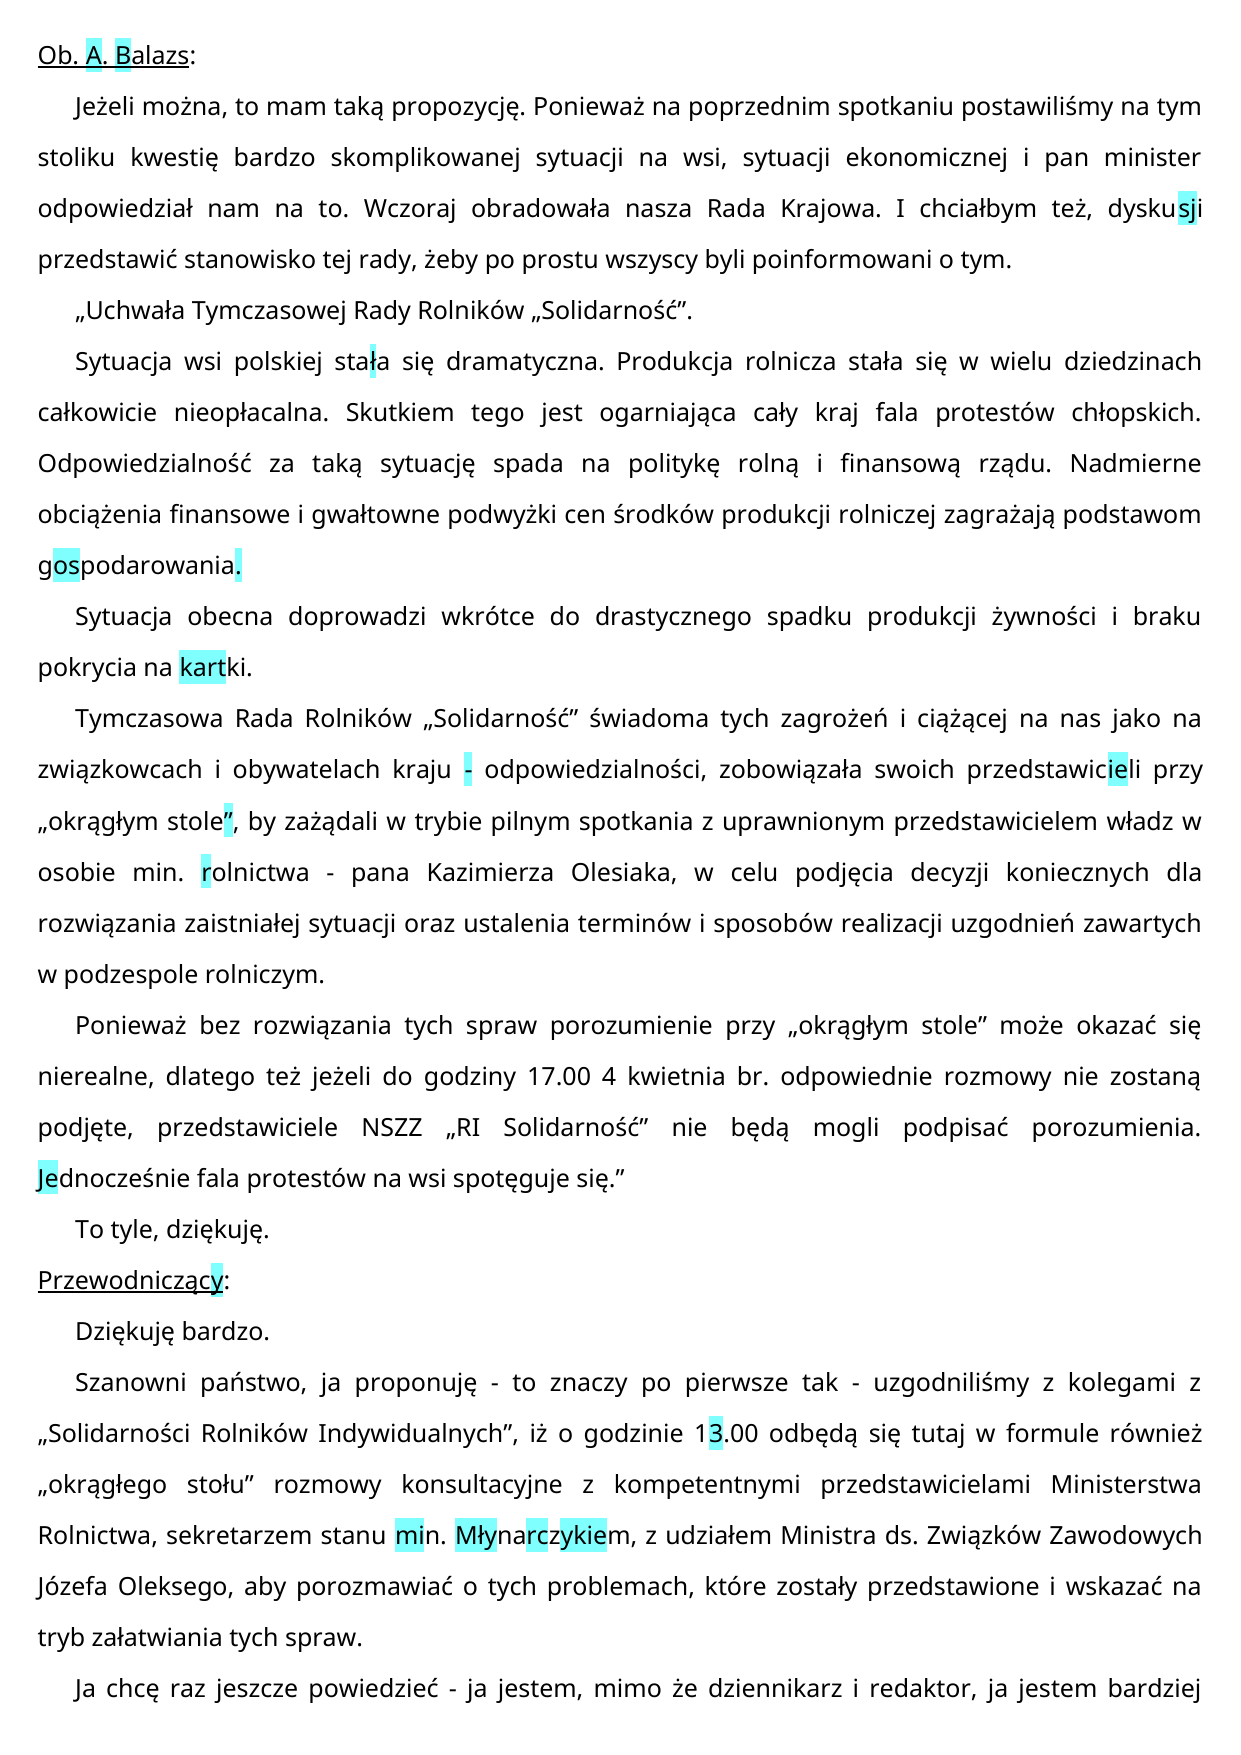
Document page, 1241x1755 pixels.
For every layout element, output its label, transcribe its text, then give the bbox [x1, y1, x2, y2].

text „Uchwała Tymczasowej Rady Rolników „Solidarność”. [37, 293, 1203, 327]
text Dziękuję bardzo. [37, 1313, 1203, 1348]
text Szanowni państwo, ja proponuję - to znaczy po pierwsze tak - uzgodniliśmy z kolegami z „Solidarności Rolników Indywidualnych”, iż o godzinie 13.00 odbędą się tutaj w formule również „okrągłego stołu” rozmowy konsultacyjne z kompetentnymi przedstawicielami Ministerstwa Rolnictwa, sekretarzem stanu min. Młynarczykiem, z udziałem Ministra ds. Związków Zawodowych Józefa Oleksego, aby porozmawiać o tych problemach, które zostały przedstawione i wskazać na tryb załatwiania tych spraw. [37, 1364, 1203, 1654]
text Ob. A. Balazs: [37, 37, 1203, 72]
text Sytuacja wsi polskiej stała się dramatyczna. Produkcja rolnicza stała się w wielu dziedzinach całkowicie nieopłacalna. Skutkiem tego jest ogarniająca cały kraj fala protestów chłopskich. Odpowiedzialność za taką sytuację spada na politykę rolną i finansową rządu. Nadmierne obciążenia finansowe i gwałtowne podwyżki cen środków produkcji rolniczej zagrażają podstawom gospodarowania. [37, 344, 1203, 582]
text Sytuacja obecna doprowadzi wkrótce do drastycznego spadku produkcji żywności i braku pokrycia na kartki. [37, 599, 1203, 684]
text Przewodniczący: [37, 1262, 1203, 1297]
text To tyle, dziękuję. [37, 1211, 1203, 1246]
text Ponieważ bez rozwiązania tych spraw porozumienie przy „okrągłym stole” może okazać się nierealne, dlatego też jeżeli do godziny 17.00 4 kwietnia br. odpowiednie rozmowy nie zostaną podjęte, przedstawiciele NSZZ „RI Solidarność” nie będą mogli podpisać porozumienia. Jednocześnie fala protestów na wsi spotęguje się.” [37, 1007, 1203, 1194]
text Tymczasowa Rada Rolników „Solidarność” świadoma tych zagrożeń i ciążącej na nas jako na związkowcach i obywatelach kraju - odpowiedzialności, zobowiązała swoich przedstawicieli przy „okrągłym stole”, by zażądali w trybie pilnym spotkania z uprawnionym przedstawicielem władz w osobie min. rolnictwa - pana Kazimierza Olesiaka, w celu podjęcia decyzji koniecznych dla rozwiązania zaistniałej sytuacji oraz ustalenia terminów i sposobów realizacji uzgodnień zawartych w podzespole rolniczym. [37, 701, 1203, 990]
text Jeżeli można, to mam taką propozycję. Ponieważ na poprzednim spotkaniu postawiliśmy na tym stoliku kwestię bardzo skomplikowanej sytuacji na wsi, sytuacji ekonomicznej i pan minister odpowiedział nam na to. Wczoraj obradowała nasza Rada Krajowa. I chciałbym też, dyskusji przedstawić stanowisko tej rady, żeby po prostu wszyscy byli poinformowani o tym. [37, 88, 1203, 276]
text Ja chcę raz jeszcze powiedzieć - ja jestem, mimo że dziennikarz i redaktor, ja jestem bardziej [37, 1671, 1203, 1705]
